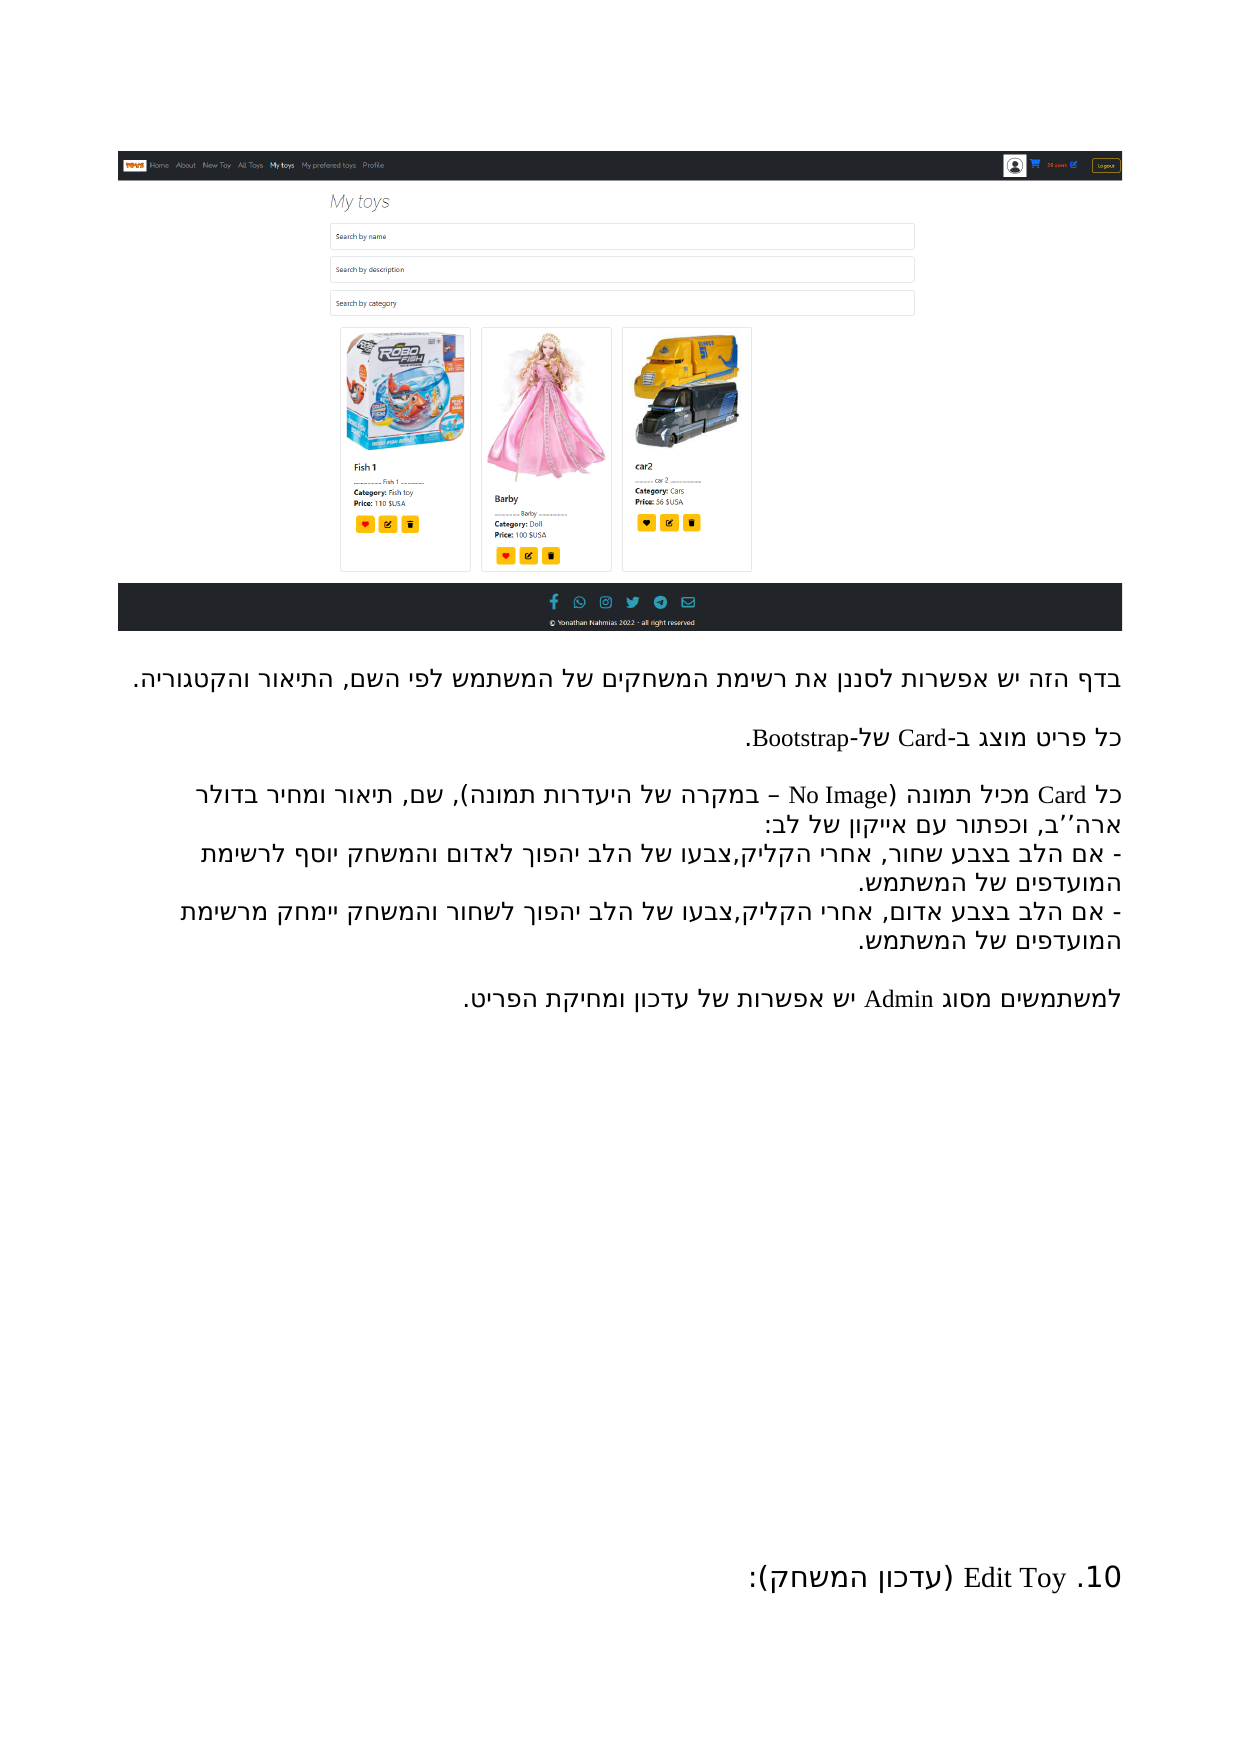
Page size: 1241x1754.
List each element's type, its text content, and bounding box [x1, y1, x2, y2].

text - אם הלב בצבע שחור, אחרי הקליק,צבעו של הלב יהפוך לאדום והמשחק יוסף לרשימת המועדפים של המשתמש. [118, 839, 1122, 897]
text בדף הזה יש אפשרות לסננן את רשימת המשחקים של המשתמש לפי השם, התיאור והקטגוריה. [118, 665, 1122, 694]
text - אם הלב בצבע אדום, אחרי הקליק,צבעו של הלב יהפוך לשחור והמשחק יימחק מרשימת המועדפים של המשתמש. [118, 897, 1122, 956]
text כל Card מכיל תמונה (No Image – במקרה של היעדרות תמונה), שם, תיאור ומחיר בדולר ארה’’ב, וכפתור עם אייקון של לב: [118, 781, 1122, 839]
picture [118, 151, 1123, 632]
text כל פריט מוצג ב-Card של-Bootstrap. [118, 723, 1122, 752]
text 10. Edit Toy (עדכון המשחק): [118, 1560, 1122, 1594]
text למשתמשים מסוג Admin יש אפשרות של עדכון ומחיקת הפריט. [118, 984, 1122, 1014]
